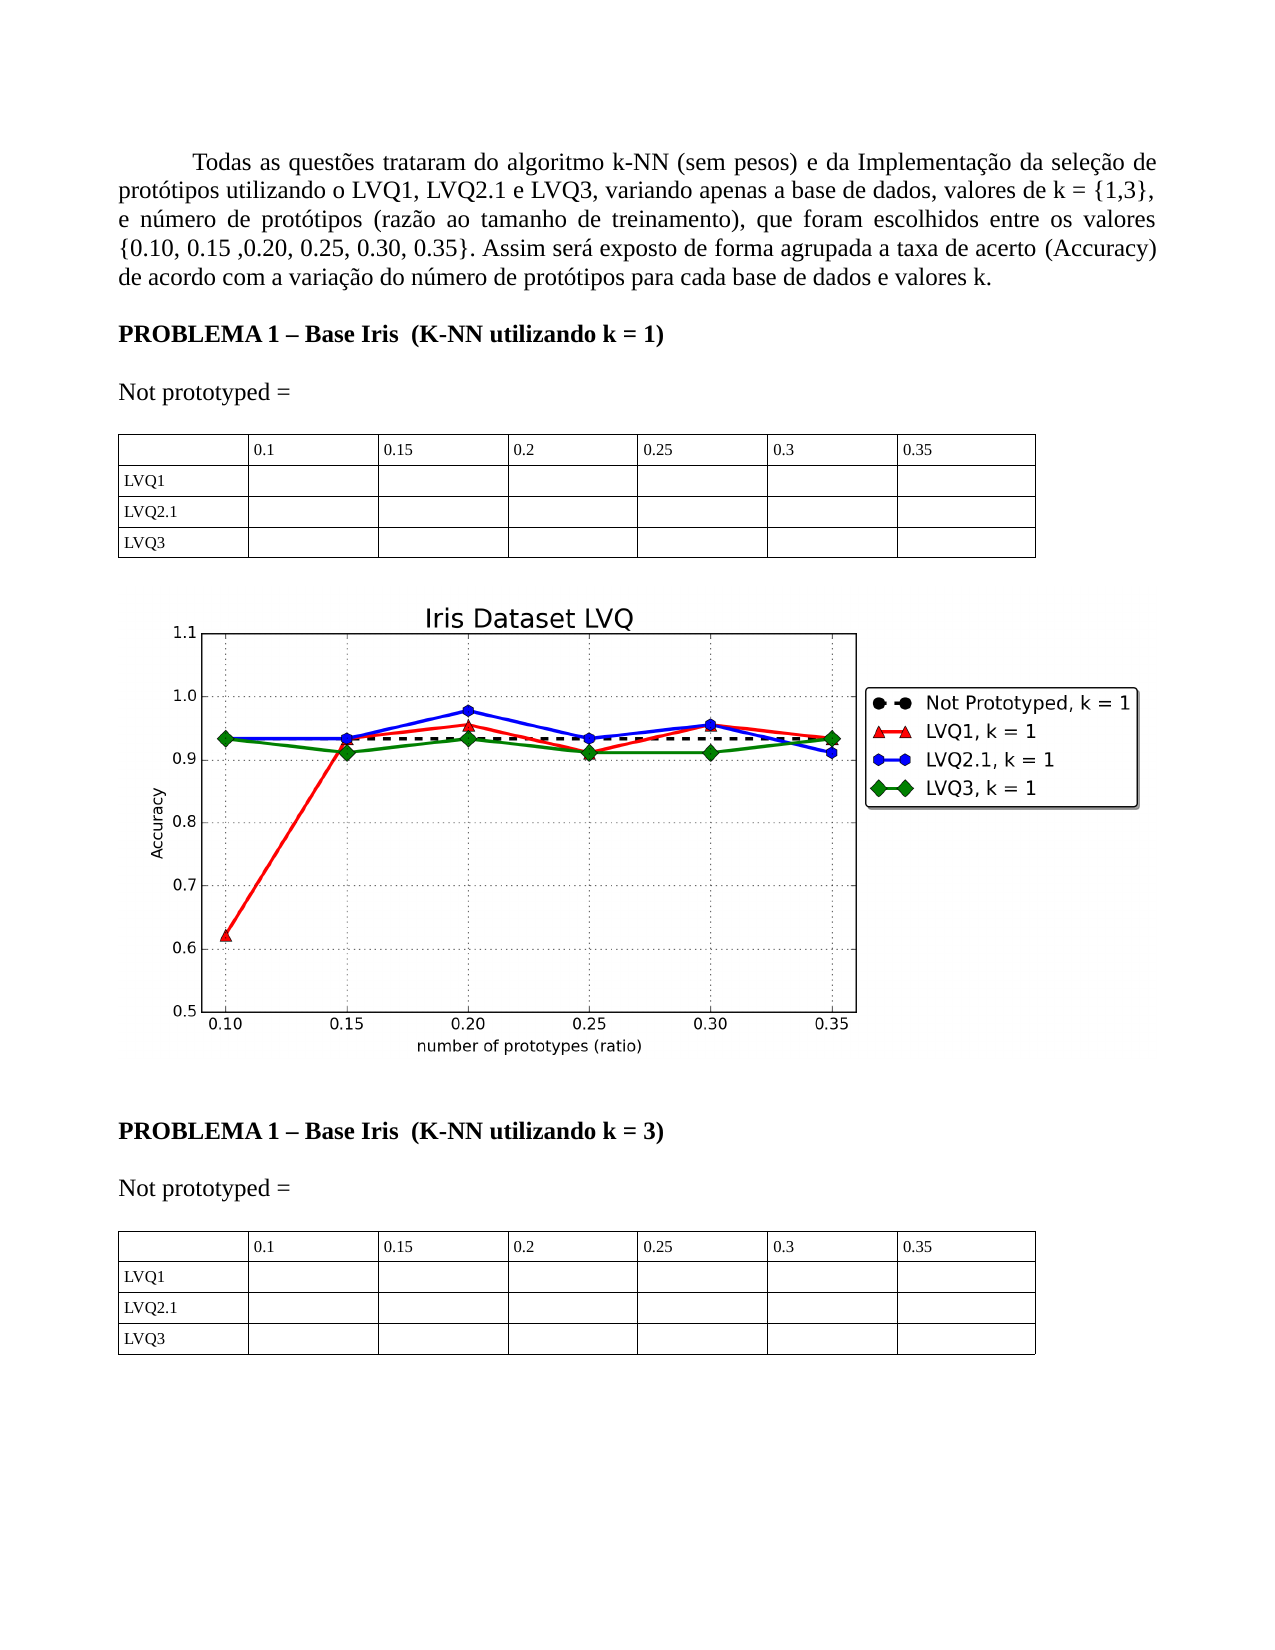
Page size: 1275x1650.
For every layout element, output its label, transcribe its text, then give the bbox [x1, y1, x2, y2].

table_cell LVQ1 [119, 1262, 248, 1292]
text PROBLEMA 1 – Base Iris (K-NN utilizando k = 1) [118, 319, 1157, 348]
text Todas as questões trataram do algoritmo k-NN (sem pesos) e da Implementação da seleção de protótipos utilizando o LVQ1, LVQ2.1 e LVQ3, variando apenas a base de dados, valores de k = {1,3}, e número de protótipos (razão ao tamanho de treinamento), que foram escolhidos entre os valores {0.10, 0.15 ,0.20, 0.25, 0.30, 0.35}. Assim será exposto de forma agrupada a taxa de acerto (Accuracy) de acordo com a variação do número de protótipos para cada base de dados e valores k. [118, 147, 1157, 291]
table_cell [638, 528, 767, 557]
table_cell [379, 466, 508, 496]
table_cell [509, 528, 637, 557]
table_cell [249, 1324, 378, 1354]
text Not prototyped = [118, 377, 1157, 406]
table_cell [509, 497, 637, 527]
table_cell [768, 497, 897, 527]
table_cell [379, 1262, 508, 1292]
table_cell [638, 497, 767, 527]
table_cell [768, 528, 897, 557]
table_header 0.1 [249, 435, 378, 465]
table_cell LVQ3 [119, 528, 248, 557]
table_cell [379, 497, 508, 527]
table_cell [509, 466, 637, 496]
table_cell [768, 1324, 897, 1354]
table_cell LVQ3 [119, 1324, 248, 1354]
table_cell [768, 1262, 897, 1292]
table_header 0.25 [638, 435, 767, 465]
table_header 0.35 [898, 1232, 1035, 1261]
table_cell [379, 1293, 508, 1323]
table_cell [379, 1324, 508, 1354]
table_cell [898, 1293, 1035, 1323]
table_cell [638, 1262, 767, 1292]
table_header 0.2 [509, 435, 637, 465]
table_cell [898, 497, 1035, 527]
table_header 0.2 [509, 1232, 637, 1261]
table_cell [249, 528, 378, 557]
table_cell LVQ2.1 [119, 1293, 248, 1323]
table_cell [249, 497, 378, 527]
table_cell [249, 1293, 378, 1323]
table_header 0.3 [768, 435, 897, 465]
table_cell LVQ2.1 [119, 497, 248, 527]
table_cell LVQ1 [119, 466, 248, 496]
table_cell [249, 466, 378, 496]
table_cell [898, 528, 1035, 557]
table_cell [249, 1262, 378, 1292]
table_header 0.25 [638, 1232, 767, 1261]
table_cell [509, 1324, 637, 1354]
table_cell [768, 466, 897, 496]
table_cell [898, 1262, 1035, 1292]
table_cell [638, 466, 767, 496]
table_cell [898, 1324, 1035, 1354]
table_cell [509, 1293, 637, 1323]
table_header [119, 1232, 248, 1261]
table_cell [768, 1293, 897, 1323]
table_header [119, 435, 248, 465]
table_cell [509, 1262, 637, 1292]
table_header 0.15 [379, 1232, 508, 1261]
text Not prototyped = [118, 1173, 1157, 1202]
table_cell [638, 1293, 767, 1323]
text PROBLEMA 1 – Base Iris (K-NN utilizando k = 3) [118, 1116, 1157, 1144]
table_header 0.1 [249, 1232, 378, 1261]
table_header 0.3 [768, 1232, 897, 1261]
table_cell [898, 466, 1035, 496]
picture [118, 586, 1157, 1059]
table_header 0.35 [898, 435, 1035, 465]
table_cell [638, 1324, 767, 1354]
table_header 0.15 [379, 435, 508, 465]
table_cell [379, 528, 508, 557]
